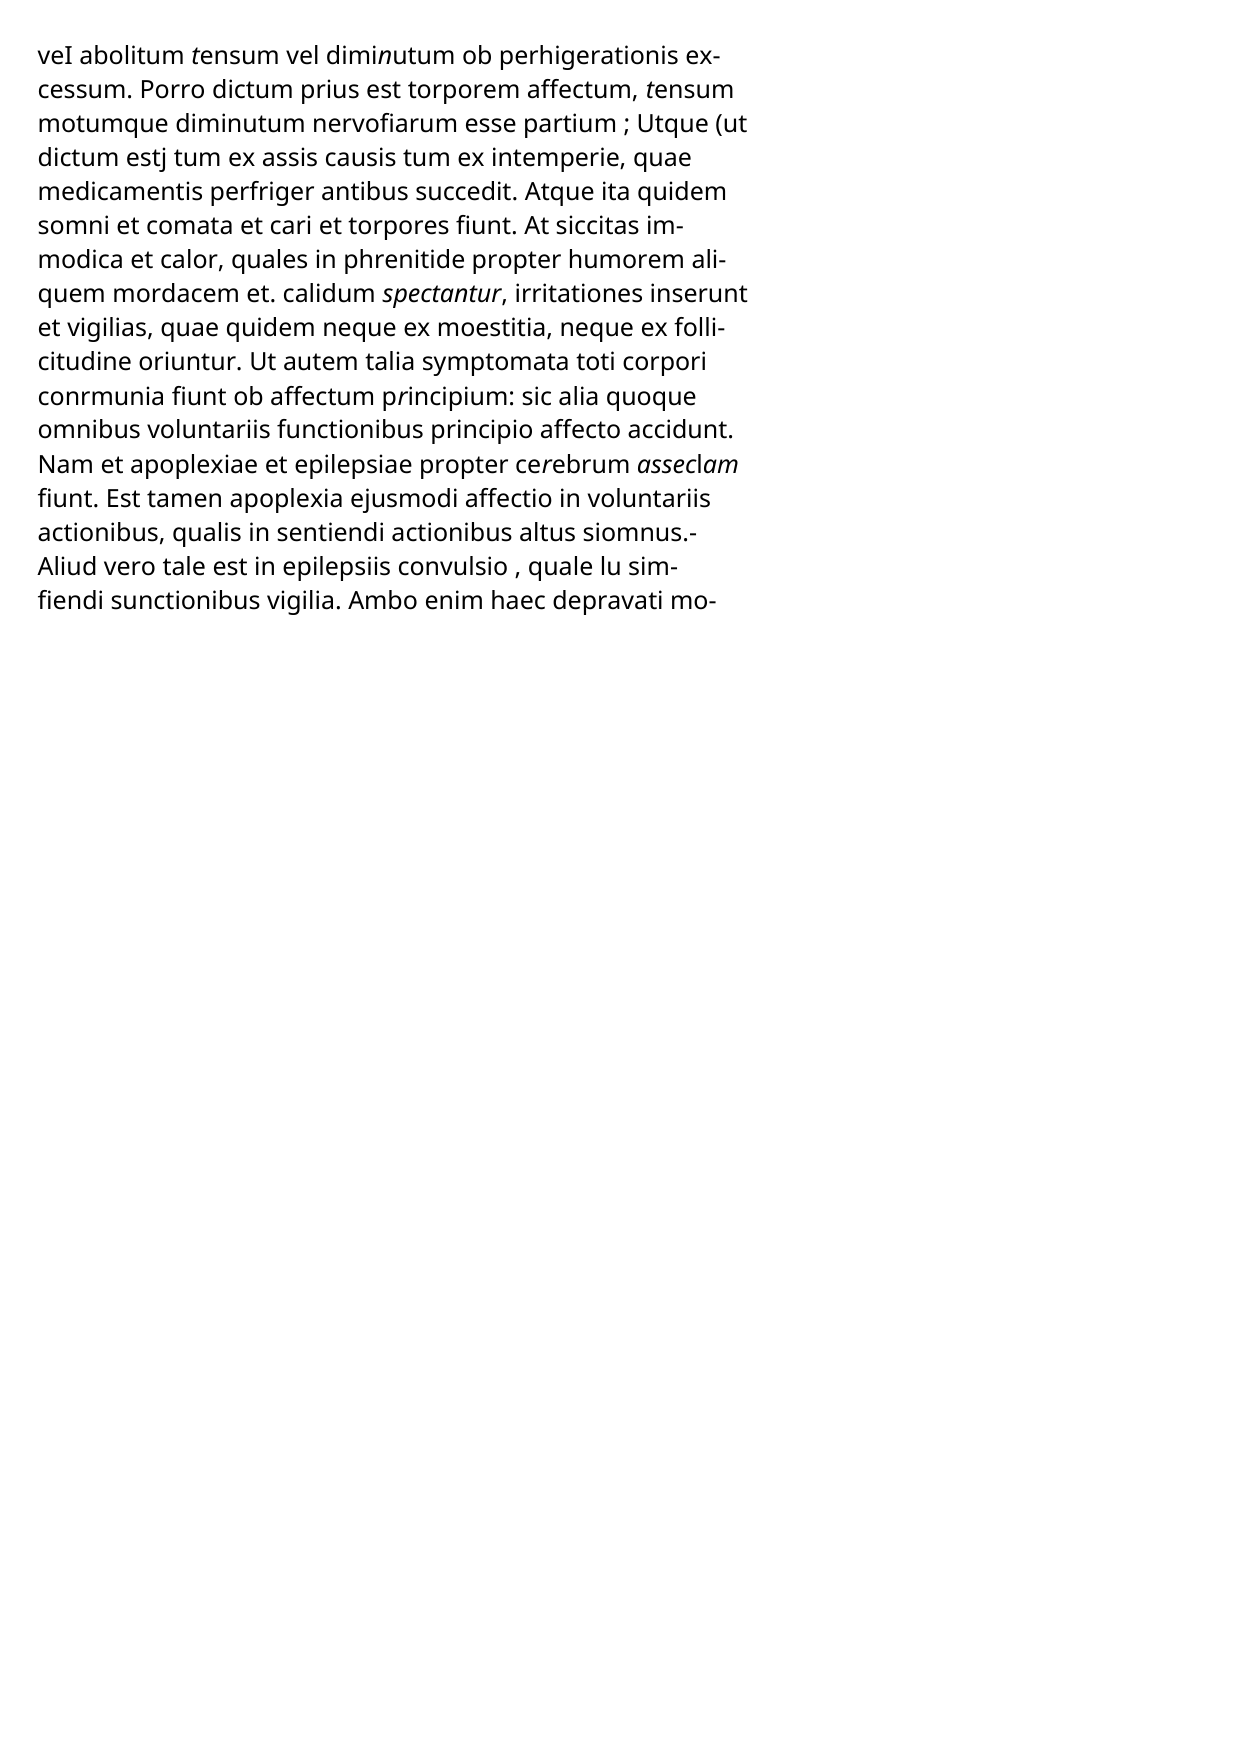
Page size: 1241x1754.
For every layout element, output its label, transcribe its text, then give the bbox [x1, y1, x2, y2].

text veI abolitum tensum vel diminutum ob perhigerationis ex- cessum. Porro dictum prius est torporem affectum, tensum motumque diminutum nervofiarum esse partium ; Utque (ut dictum estj tum ex assis causis tum ex intemperie, quae medicamentis perfriger antibus succedit. Atque ita quidem somni et comata et cari et torpores fiunt. At siccitas im- modica et calor, quales in phrenitide propter humorem ali- quem mordacem et. calidum spectantur, irritationes inserunt et vigilias, quae quidem neque ex moestitia, neque ex folli- citudine oriuntur. Ut autem talia symptomata toti corpori conrmunia fiunt ob affectum principium: sic alia quoque omnibus voluntariis functionibus principio affecto accidunt. Nam et apoplexiae et epilepsiae propter cerebrum asseclam fiunt. Est tamen apoplexia ejusmodi affectio in voluntariis actionibus, qualis in sentiendi actionibus altus siomnus.- Aliud vero tale est in epilepsiis convulsio , quale lu sim- fiendi sunctionibus vigilia. Ambo enim haec depravati mo- [37, 37, 1203, 617]
